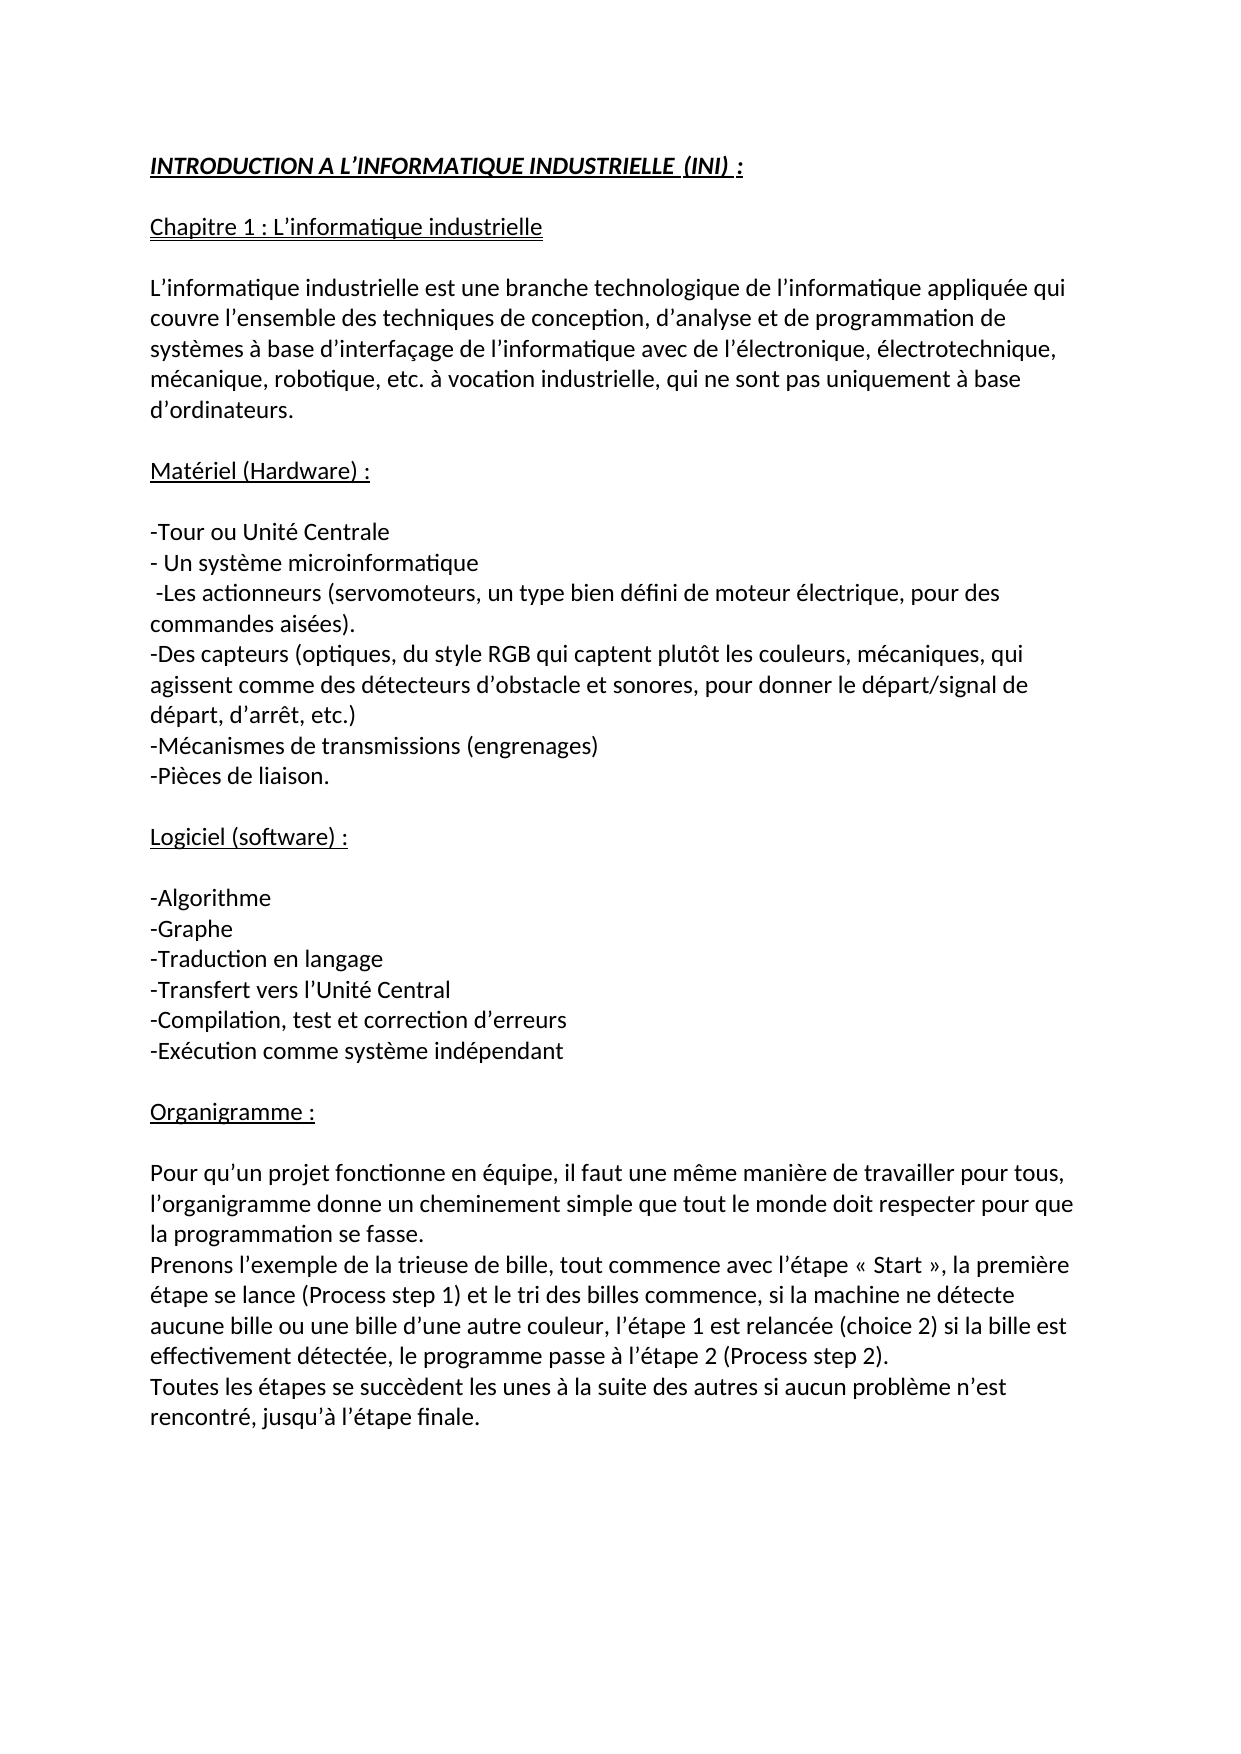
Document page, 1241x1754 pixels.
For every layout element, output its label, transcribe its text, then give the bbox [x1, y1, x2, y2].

text -Transfert vers l’Unité Central [150, 974, 1090, 1004]
text -Exécution comme système indépendant [150, 1035, 1090, 1066]
text L’informatique industrielle est une branche technologique de l’informatique appliquée qui couvre l’ensemble des techniques de conception, d’analyse et de programmation de systèmes à base d’interfaçage de l’informatique avec de l’électronique, électrotechnique, mécanique, robotique, etc. à vocation industrielle, qui ne sont pas uniquement à base d’ordinateurs. [150, 272, 1090, 425]
text -Les actionneurs (servomoteurs, un type bien défini de moteur électrique, pour des commandes aisées). [150, 577, 1090, 638]
text Prenons l’exemple de la trieuse de bille, tout commence avec l’étape « Start », la première étape se lance (Process step 1) et le tri des billes commence, si la machine ne détecte aucune bille ou une bille d’une autre couleur, l’étape 1 est relancée (choice 2) si la bille est effectivement détectée, le programme passe à l’étape 2 (Process step 2). [150, 1249, 1090, 1371]
text Logiciel (software) : [150, 821, 1090, 852]
text -Mécanismes de transmissions (engrenages) [150, 730, 1090, 760]
text -Pièces de liaison. [150, 760, 1090, 791]
text Chapitre 1 : L’informatique industrielle [150, 211, 1090, 242]
text Organigramme : [150, 1096, 1090, 1127]
text - Un système microinformatique [150, 547, 1090, 577]
text Matériel (Hardware) : [150, 455, 1090, 486]
text Toutes les étapes se succèdent les unes à la suite des autres si aucun problème n’est rencontré, jusqu’à l’étape finale. [150, 1371, 1090, 1432]
text -Algorithme [150, 882, 1090, 913]
text Pour qu’un projet fonctionne en équipe, il faut une même manière de travailler pour tous, l’organigramme donne un cheminement simple que tout le monde doit respecter pour que la programmation se fasse. [150, 1157, 1090, 1249]
text -Traduction en langage [150, 943, 1090, 974]
text -Graphe [150, 913, 1090, 943]
text -Compilation, test et correction d’erreurs [150, 1004, 1090, 1035]
text -Des capteurs (optiques, du style RGB qui captent plutôt les couleurs, mécaniques, qui agissent comme des détecteurs d’obstacle et sonores, pour donner le départ/signal de départ, d’arrêt, etc.) [150, 638, 1090, 730]
text -Tour ou Unité Centrale [150, 516, 1090, 547]
text INTRODUCTION A L’INFORMATIQUE INDUSTRIELLE (INI) : [150, 150, 1090, 181]
